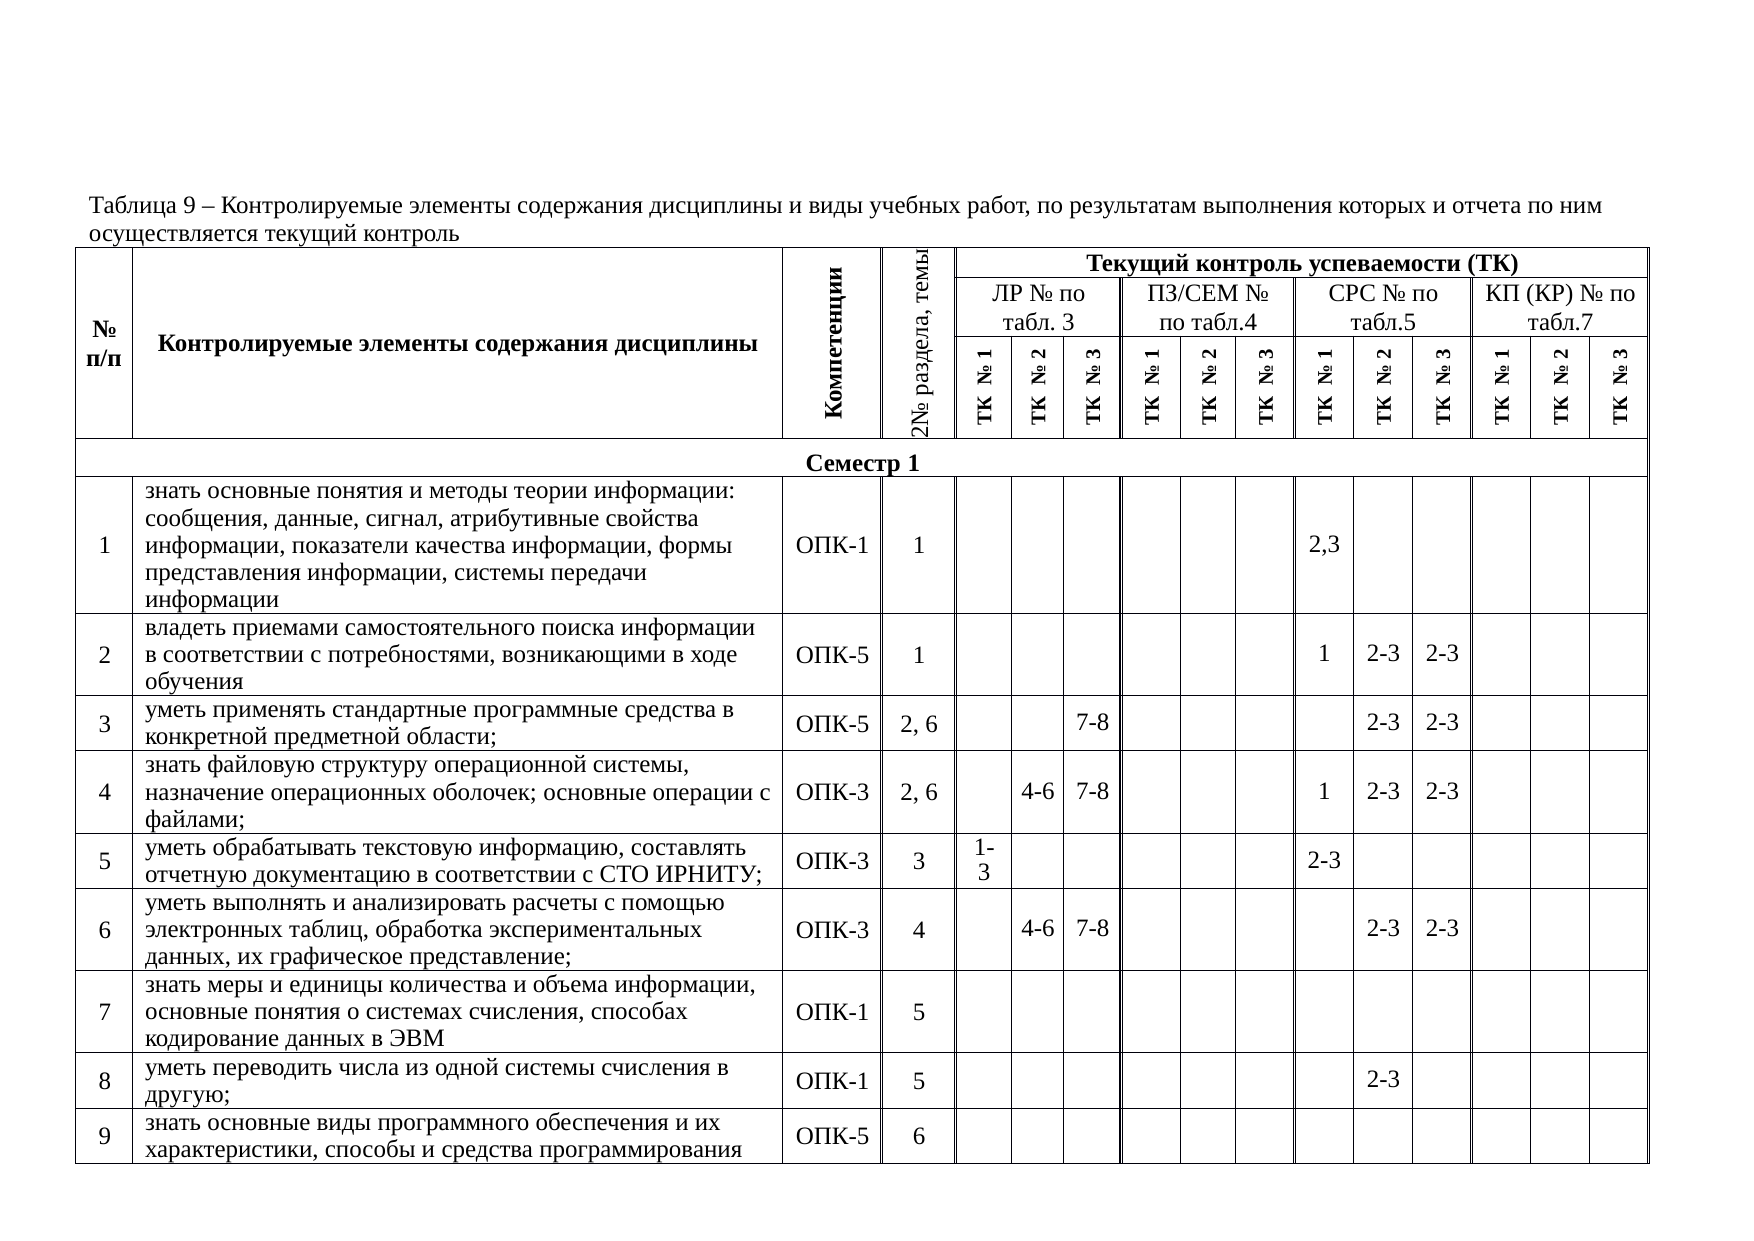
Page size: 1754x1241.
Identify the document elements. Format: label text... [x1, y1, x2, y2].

table_cell [1296, 1109, 1353, 1163]
table_cell [1473, 614, 1530, 695]
table_cell [1236, 477, 1293, 613]
table_cell [1590, 477, 1647, 613]
table_cell [957, 696, 1011, 750]
table_cell [1354, 477, 1412, 613]
table_cell [1531, 889, 1589, 970]
table_cell [1181, 889, 1235, 970]
table_cell [957, 889, 1011, 970]
table_cell 1 [883, 614, 954, 695]
table_cell ОПК-3 [783, 889, 880, 970]
table_cell [1123, 1109, 1180, 1163]
table_cell [957, 751, 1011, 832]
table_cell ОПК-3 [783, 834, 880, 888]
table_cell уметь обрабатывать текстовую информацию, составлять отчетную документацию в соответствии с СТО ИРНИТУ; [133, 834, 782, 888]
table_cell [1123, 477, 1180, 613]
table_cell 4 [76, 751, 132, 832]
table_cell [1531, 477, 1589, 613]
text Таблица 9 – Контролируемые элементы содержания дисциплины и виды учебных работ, по результатам выполнения которых и отчета по ним осуществляется текущий контроль [89, 190, 1636, 247]
table_cell 1-3 [957, 834, 1011, 888]
table_cell [1531, 971, 1589, 1052]
table_cell 2, 6 [883, 751, 954, 832]
table_cell ТК № 2 [1012, 337, 1063, 438]
table_cell [1123, 889, 1180, 970]
table_cell КП (КР) № по табл.7 [1473, 278, 1647, 336]
table_cell 7 [76, 971, 132, 1052]
table_cell ТК № 1 [1296, 337, 1353, 438]
table_cell [1181, 751, 1235, 832]
table_cell [1123, 834, 1180, 888]
table_cell ОПК-1 [783, 971, 880, 1052]
table_cell ОПК-5 [783, 614, 880, 695]
table_cell [1473, 751, 1530, 832]
table_cell [1064, 834, 1119, 888]
table_cell [1012, 1109, 1063, 1163]
table_cell ТК № 3 [1064, 337, 1119, 438]
table_cell 2-3 [1354, 696, 1412, 750]
table_cell 1 [1296, 751, 1353, 832]
table_cell [1236, 1053, 1293, 1107]
table_cell 2 [76, 614, 132, 695]
table_cell 2-3 [1354, 751, 1412, 832]
table_cell уметь выполнять и анализировать расчеты с помо­щью электронных таблиц, обработка эксперимен­таль­ных данных, их графическое представление; [133, 889, 782, 970]
table_cell 2-3 [1413, 614, 1470, 695]
table_cell [1012, 1053, 1063, 1107]
table_cell [957, 477, 1011, 613]
table_cell [1181, 1109, 1235, 1163]
table_cell [1296, 889, 1353, 970]
table_cell 5 [883, 971, 954, 1052]
table_cell [1296, 971, 1353, 1052]
table_cell ОПК-5 [783, 696, 880, 750]
table_cell ТК № 3 [1413, 337, 1470, 438]
table_cell [957, 1053, 1011, 1107]
table_cell 7-8 [1064, 751, 1119, 832]
table_cell 1 [76, 477, 132, 613]
table_cell [1473, 889, 1530, 970]
table_cell ОПК-1 [783, 477, 880, 613]
table_cell [1590, 834, 1647, 888]
table_cell [1236, 834, 1293, 888]
table_cell [1413, 971, 1470, 1052]
table_cell [1413, 1053, 1470, 1107]
table_cell [1590, 751, 1647, 832]
table_cell [1064, 1053, 1119, 1107]
table_header Текущий контроль успеваемости (ТК) [957, 248, 1647, 277]
table_cell знать основные виды программного обеспечения и их характеристики, способы и средства программирования [133, 1109, 782, 1163]
table_cell 8 [76, 1053, 132, 1107]
table_cell [1012, 477, 1063, 613]
table_cell ОПК-1 [783, 1053, 880, 1107]
table_cell [1064, 477, 1119, 613]
table_cell [1590, 971, 1647, 1052]
table_cell 6 [76, 889, 132, 970]
table_cell [1123, 696, 1180, 750]
table_cell ТК № 2 [1531, 337, 1589, 438]
table_cell ТК № 2 [1354, 337, 1412, 438]
table_cell уметь применять стандартные программные средства в конкретной предметной области; [133, 696, 782, 750]
table_cell [1181, 971, 1235, 1052]
table_cell [1354, 971, 1412, 1052]
table_cell [1531, 1109, 1589, 1163]
table_cell [1413, 1109, 1470, 1163]
table_cell [1236, 614, 1293, 695]
table_cell [1473, 834, 1530, 888]
table_cell [1012, 834, 1063, 888]
table_cell 2, 6 [883, 696, 954, 750]
table_cell [1473, 971, 1530, 1052]
table_cell [1473, 696, 1530, 750]
table_cell [1236, 696, 1293, 750]
table_cell [1181, 477, 1235, 613]
table_cell [1413, 477, 1470, 613]
table_cell знать меры и единицы количества и объема инфор­мации, основные понятия о системах счисления, спо­со­бах кодирование данных в ЭВМ [133, 971, 782, 1052]
table_cell [1354, 834, 1412, 888]
table_cell [1181, 1053, 1235, 1107]
table_cell [1590, 1053, 1647, 1107]
table_cell [1354, 1109, 1412, 1163]
table_cell [1531, 834, 1589, 888]
table_header Контролируемые элементы содержания дисциплины [133, 248, 782, 438]
table_cell [1531, 1053, 1589, 1107]
table_cell [1236, 751, 1293, 832]
table_cell [1531, 696, 1589, 750]
table_cell 5 [883, 1053, 954, 1107]
table_cell [1181, 696, 1235, 750]
table_cell 2-3 [1413, 751, 1470, 832]
table_cell ТК № 1 [1123, 337, 1180, 438]
table_cell 6 [883, 1109, 954, 1163]
table_cell ОПК-3 [783, 751, 880, 832]
table_cell 4 [883, 889, 954, 970]
table_cell знать основные понятия и методы теории информации: сообщения, данные, сигнал, атрибутивные свойства информации, показатели качества информации, формы представления информации, системы передачи информации [133, 477, 782, 613]
table_cell 1 [883, 477, 954, 613]
table_cell [1590, 889, 1647, 970]
table_cell [1123, 1053, 1180, 1107]
table_cell [1590, 696, 1647, 750]
table_cell 2,3 [1296, 477, 1353, 613]
table_cell [1473, 1109, 1530, 1163]
table_cell [957, 614, 1011, 695]
table_cell 3 [883, 834, 954, 888]
table_cell [1590, 614, 1647, 695]
table_header № раздела, темы по табл. 2 [883, 248, 954, 438]
table_header Компетенции [783, 248, 880, 438]
table_cell [1064, 1109, 1119, 1163]
table_cell 7-8 [1064, 889, 1119, 970]
table_cell уметь переводить числа из одной системы счисления в другую; [133, 1053, 782, 1107]
table_cell [1123, 751, 1180, 832]
table_cell ПЗ/СЕМ № по табл.4 [1123, 278, 1293, 336]
table_cell [1413, 834, 1470, 888]
table_cell [1531, 751, 1589, 832]
table_cell 2-3 [1296, 834, 1353, 888]
table_cell ОПК-5 [783, 1109, 880, 1163]
table_cell ТК № 3 [1236, 337, 1293, 438]
table_cell 4-6 [1012, 889, 1063, 970]
table_cell ТК № 1 [957, 337, 1011, 438]
table_cell [1236, 1109, 1293, 1163]
table_cell СРС № по табл.5 [1296, 278, 1470, 336]
table_cell 2-3 [1413, 696, 1470, 750]
table_cell [1236, 971, 1293, 1052]
table_cell 4-6 [1012, 751, 1063, 832]
table_cell [1123, 614, 1180, 695]
table_cell владеть приемами самостоятельного поиска информации в соответствии с потребностями, возникающими в ходе обучения [133, 614, 782, 695]
table_cell [1012, 614, 1063, 695]
table_cell знать файловую структуру опера­ционной системы, назначение операционных оболочек; основные операции с файлами; [133, 751, 782, 832]
table_cell [1531, 614, 1589, 695]
table_cell [1123, 971, 1180, 1052]
table_cell 2-3 [1413, 889, 1470, 970]
table_cell [957, 971, 1011, 1052]
table_cell 2-3 [1354, 614, 1412, 695]
table_cell ЛР № по табл. 3 [957, 278, 1119, 336]
table_cell 1 [1296, 614, 1353, 695]
table_cell [1012, 696, 1063, 750]
table_cell [1064, 971, 1119, 1052]
table_cell [957, 1109, 1011, 1163]
table_cell [1590, 1109, 1647, 1163]
table_cell [1181, 834, 1235, 888]
table_cell ТК № 1 [1473, 337, 1530, 438]
table_header № п/п [76, 248, 132, 438]
table_cell [1181, 614, 1235, 695]
table_cell [1236, 889, 1293, 970]
table_cell 9 [76, 1109, 132, 1163]
table_cell 7-8 [1064, 696, 1119, 750]
table_cell [1473, 1053, 1530, 1107]
table_cell [1473, 477, 1530, 613]
table_cell ТК № 2 [1181, 337, 1235, 438]
table_cell [1296, 696, 1353, 750]
table_cell [1296, 1053, 1353, 1107]
table_cell 5 [76, 834, 132, 888]
table_cell [1064, 614, 1119, 695]
table_cell Семестр 1 [76, 439, 1647, 476]
table_cell 2-3 [1354, 1053, 1412, 1107]
table_cell [1012, 971, 1063, 1052]
table_cell ТК № 3 [1590, 337, 1647, 438]
table_cell 3 [76, 696, 132, 750]
table_cell 2-3 [1354, 889, 1412, 970]
